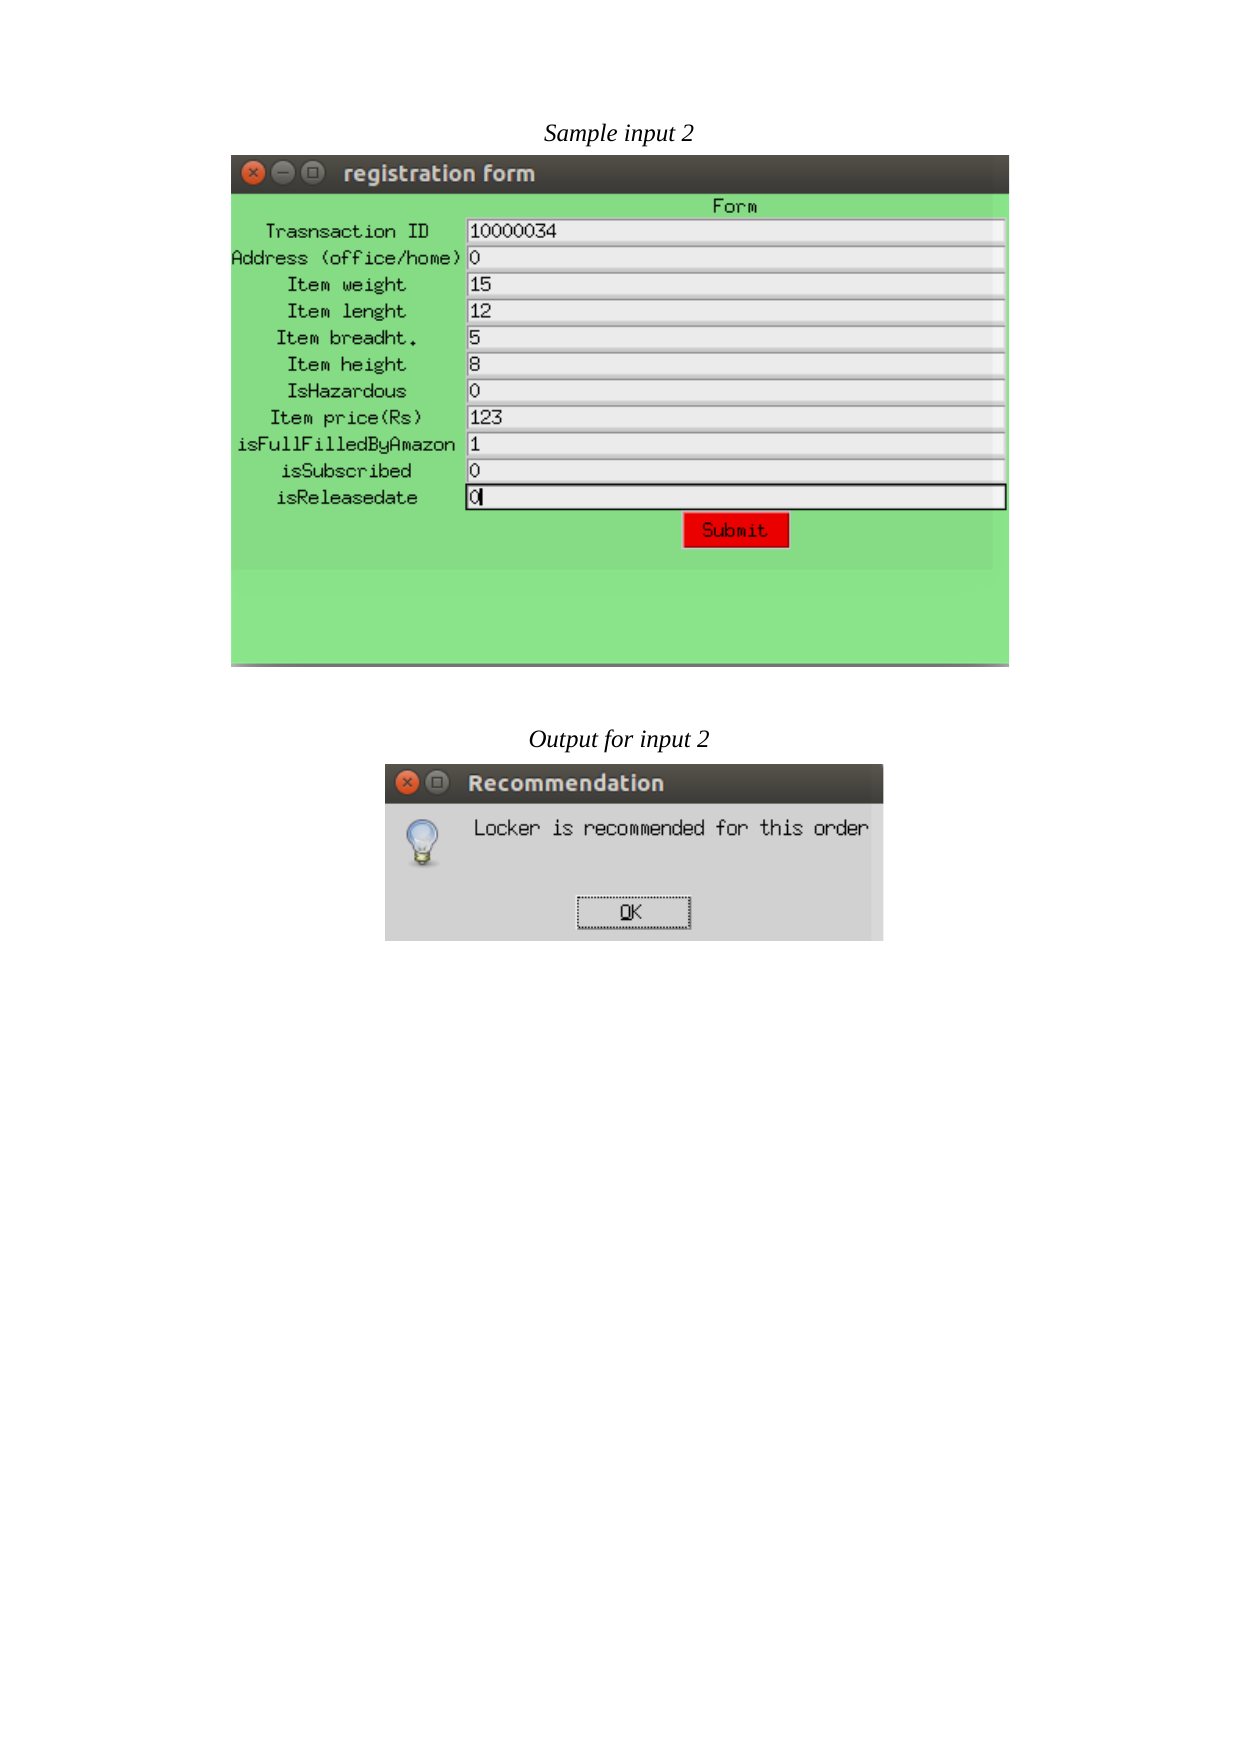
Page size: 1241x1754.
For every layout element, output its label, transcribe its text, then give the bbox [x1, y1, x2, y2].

picture [231, 155, 1010, 667]
text Sample input 2 [118, 118, 1122, 147]
text Output for input 2 [118, 724, 1122, 752]
picture [385, 764, 884, 941]
